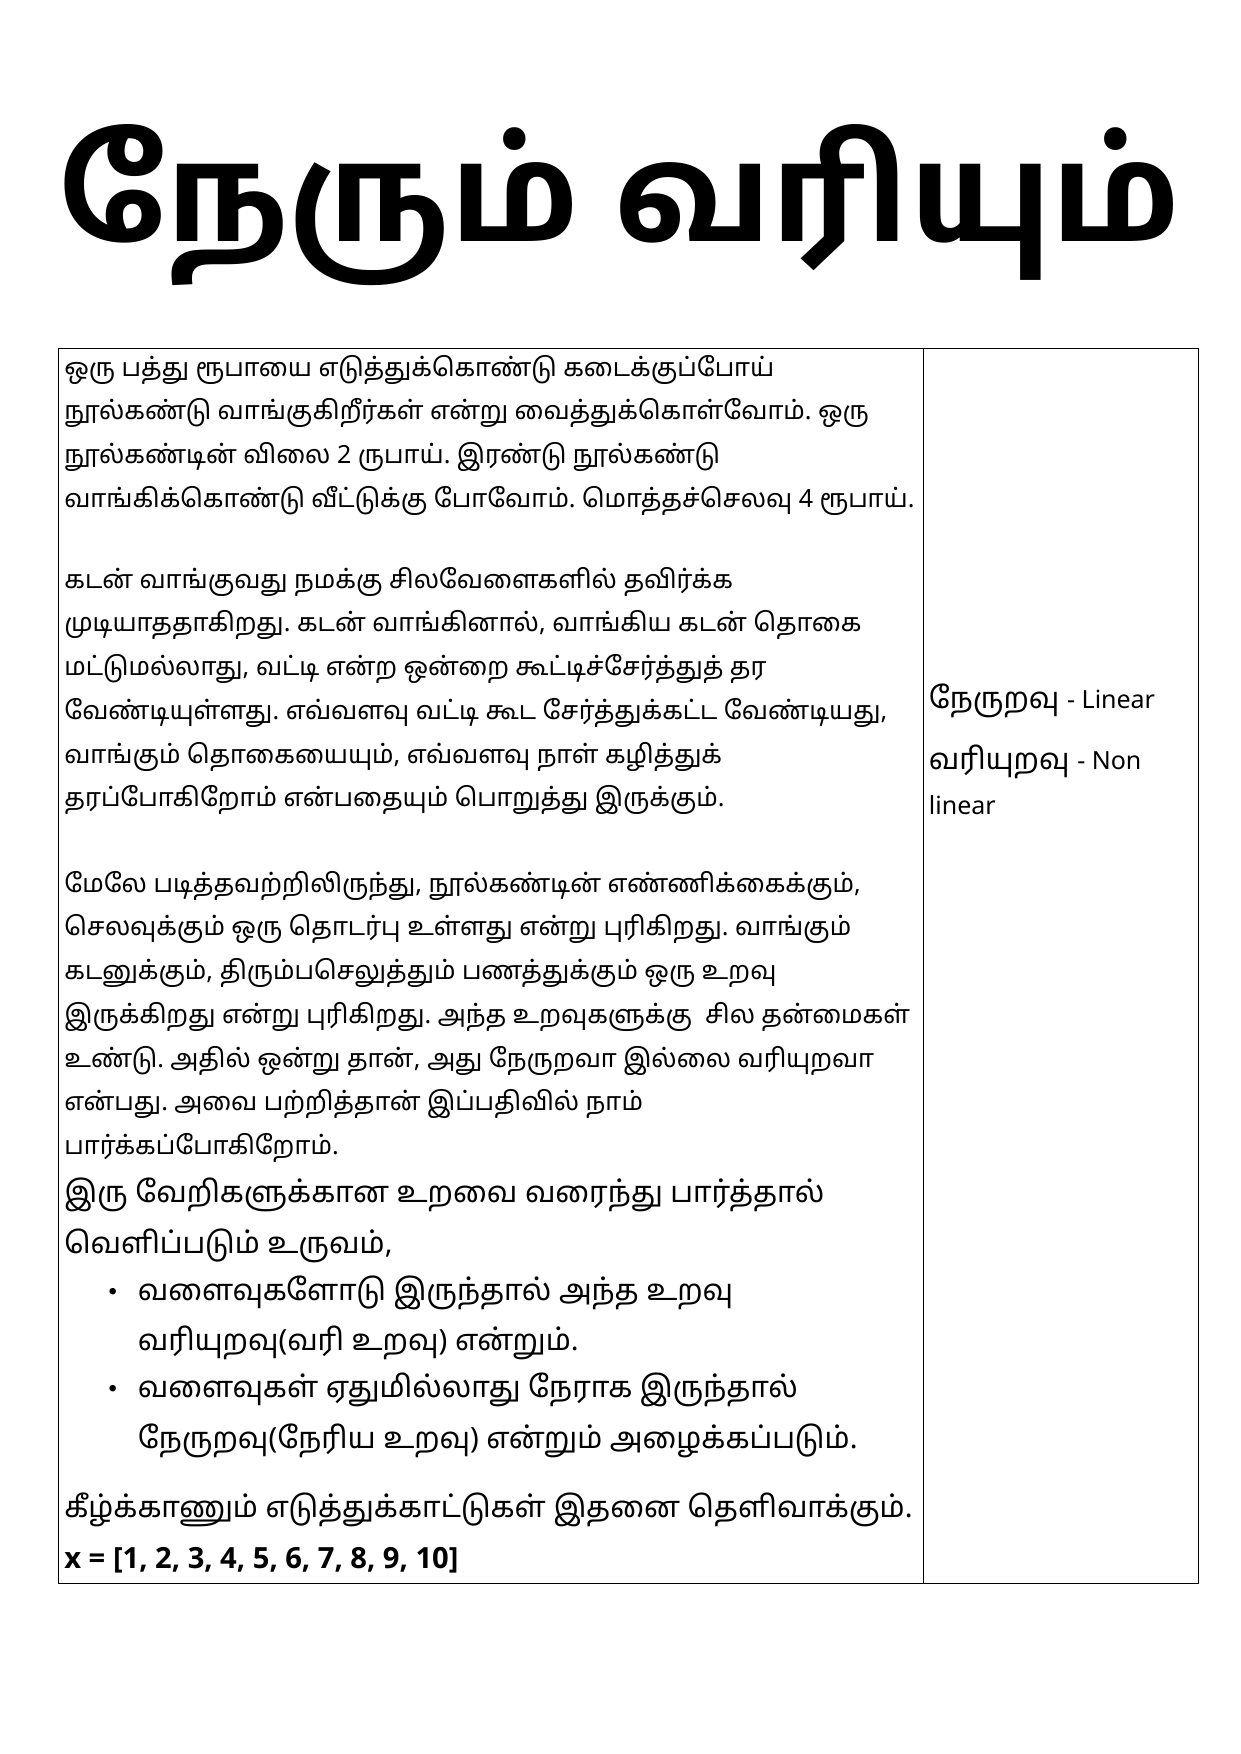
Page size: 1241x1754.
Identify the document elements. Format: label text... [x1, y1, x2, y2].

table_cell இரு வேறிகளுக்கான உறவை வரைந்து பார்த்தால் வெளிப்படும் உருவம், வளைவுகளோடு இருந்தால் அந்த உறவு வரியுறவு(வரி உறவு) என்றும். வளைவுகள் ஏதுமில்லாது நேராக இருந்தால் நேருறவு(நேரிய உறவு) என்றும் அழைக்கப்படும். [59, 1171, 923, 1481]
table_header நேருறவு - Linear வரியுறவு - Non linear [924, 349, 1198, 1171]
table_cell [924, 1481, 1198, 1583]
text நேரும் வரியும் [58, 118, 1198, 297]
table_cell [924, 1171, 1198, 1481]
table_cell கீழ்க்காணும் எடுத்துக்காட்டுகள் இதனை தெளிவாக்கும். x = [1, 2, 3, 4, 5, 6, 7, 8, 9, 10] [59, 1481, 923, 1583]
table_header ஒரு பத்து ரூபாயை எடுத்துக்கொண்டு கடைக்குப்போய் நூல்கண்டு வாங்குகிறீர்கள் என்று வைத்துக்கொள்வோம். ஒரு நூல்கண்டின் விலை 2 ருபாய். இரண்டு நூல்கண்டு வாங்கிக்கொண்டு வீட்டுக்கு போவோம். மொத்தச்செலவு 4 ரூபாய். கடன் வாங்குவது நமக்கு சிலவேளைகளில் தவிர்க்க முடியாததாகிறது. கடன் வாங்கினால், வாங்கிய கடன் தொகை மட்டுமல்லாது, வட்டி என்ற ஒன்றை கூட்டிச்சேர்த்துத் தர வேண்டியுள்ளது. எவ்வளவு வட்டி கூட சேர்த்துக்கட்ட வேண்டியது, வாங்கும் தொகையையும், எவ்வளவு நாள் கழித்துக் தரப்போகிறோம் என்பதையும் பொறுத்து இருக்கும். மேலே படித்தவற்றிலிருந்து, நூல்கண்டின் எண்ணிக்கைக்கும், செலவுக்கும் ஒரு தொடர்பு உள்ளது என்று புரிகிறது. வாங்கும் கடனுக்கும், திரும்பசெலுத்தும் பணத்துக்கும் ஒரு உறவு இருக்கிறது என்று புரிகிறது. அந்த உறவுகளுக்கு சில தன்மைகள் உண்டு. அதில் ஒன்று தான், அது நேருறவா இல்லை வரியுறவா என்பது. அவை பற்றித்தான் இப்பதிவில் நாம் பார்க்கப்போகிறோம். [59, 349, 923, 1171]
